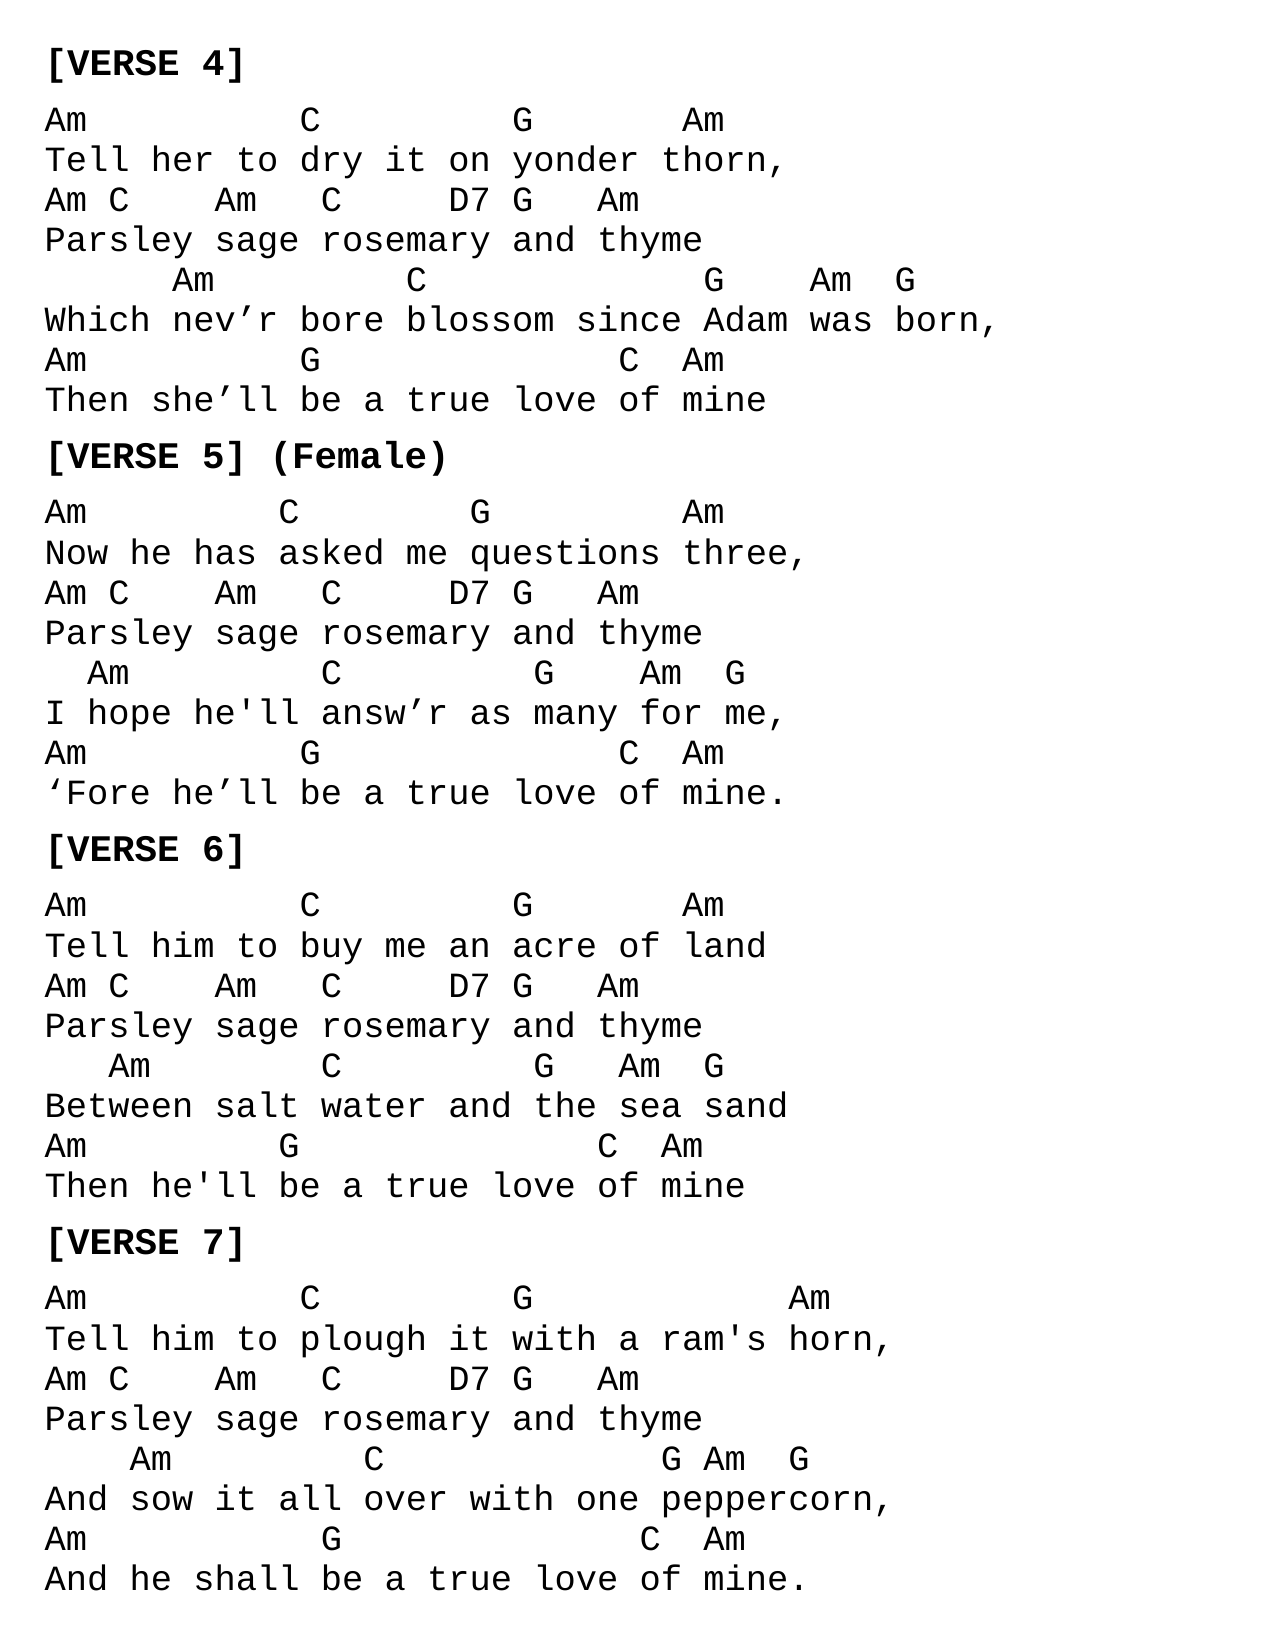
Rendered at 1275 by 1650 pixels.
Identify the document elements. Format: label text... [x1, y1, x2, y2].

text Tell him to plough it with a ram's horn, [44, 1320, 1231, 1361]
text Parsley sage rosemary and thyme [44, 222, 1231, 262]
text Am C G Am [44, 494, 1231, 534]
text Tell him to buy me an acre of land [44, 927, 1231, 968]
text Am C Am C D7 G Am [44, 182, 1231, 222]
text Am C Am C D7 G Am [44, 575, 1231, 615]
text I hope he'll answ’r as many for me, [44, 695, 1231, 735]
text Am C G Am G [44, 655, 1231, 695]
text Am C Am C D7 G Am [44, 1361, 1231, 1401]
text And sow it all over with one peppercorn, [44, 1481, 1231, 1521]
text Am G C Am [44, 735, 1231, 775]
text Am C G Am [44, 1280, 1231, 1320]
subtitle [VERSE 6] [44, 830, 1231, 873]
text Am C G Am G [44, 1048, 1231, 1088]
text Am G C Am [44, 342, 1231, 382]
text Which nev’r bore blossom since Adam was born, [44, 302, 1231, 342]
text Now he has asked me questions three, [44, 534, 1231, 575]
subtitle [VERSE 7] [44, 1223, 1231, 1266]
text Am G C Am [44, 1128, 1231, 1168]
text Am C G Am G [44, 1441, 1231, 1481]
text Parsley sage rosemary and thyme [44, 615, 1231, 655]
subtitle [VERSE 4] [44, 44, 1231, 87]
text Am C G Am [44, 102, 1231, 142]
text Am C Am C D7 G Am [44, 968, 1231, 1008]
text ‘Fore he’ll be a true love of mine. [44, 775, 1231, 815]
text Parsley sage rosemary and thyme [44, 1401, 1231, 1441]
subtitle [VERSE 5] (Female) [44, 437, 1231, 480]
text Parsley sage rosemary and thyme [44, 1008, 1231, 1048]
text Then he'll be a true love of mine [44, 1168, 1231, 1208]
text And he shall be a true love of mine. [44, 1561, 1231, 1601]
text Then she’ll be a true love of mine [44, 382, 1231, 422]
text Tell her to dry it on yonder thorn, [44, 142, 1231, 182]
text Am C G Am G [44, 262, 1231, 302]
text Am C G Am [44, 887, 1231, 927]
text Am G C Am [44, 1521, 1231, 1561]
text Between salt water and the sea sand [44, 1088, 1231, 1128]
